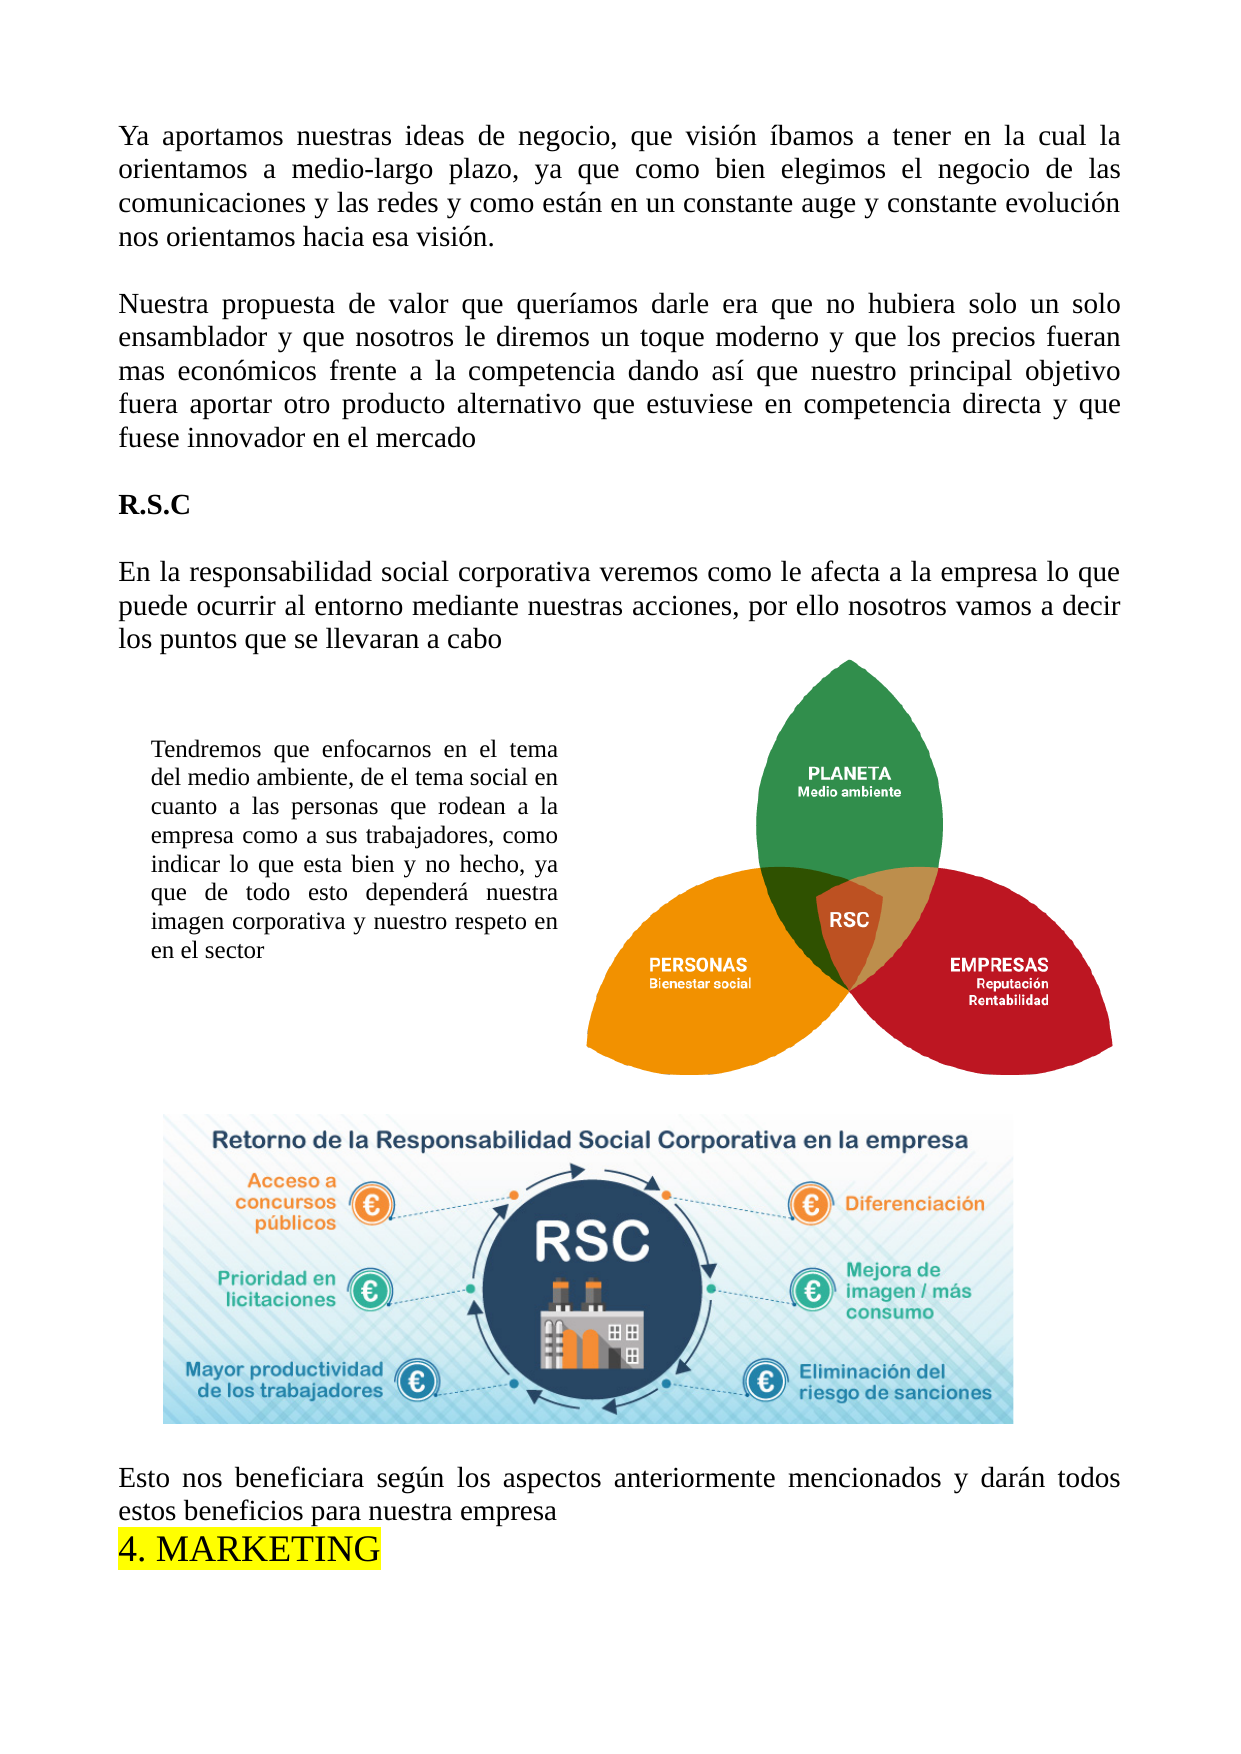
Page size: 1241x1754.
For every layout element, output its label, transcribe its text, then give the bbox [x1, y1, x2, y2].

text Ya aportamos nuestras ideas de negocio, que visión íbamos a tener en la cual la orientamos a medio-largo plazo, ya que como bien elegimos el negocio de las comunicaciones y las redes y como están en un constante auge y constante evolución nos orientamos hacia esa visión. [118, 118, 1122, 252]
text En la responsabilidad social corporativa veremos como le afecta a la empresa lo que puede ocurrir al entorno mediante nuestras acciones, por ello nosotros vamos a decir los puntos que se llevaran a cabo [118, 554, 1122, 655]
text 4. MARKETING [118, 1527, 1122, 1570]
picture [163, 1114, 1014, 1424]
picture [579, 651, 1119, 1084]
text Esto nos beneficiara según los aspectos anteriormente mencionados y darán todos estos beneficios para nuestra empresa [118, 1460, 1122, 1527]
text Nuestra propuesta de valor que queríamos darle era que no hubiera solo un solo ensamblador y que nosotros le diremos un toque moderno y que los precios fueran mas económicos frente a la competencia dando así que nuestro principal objetivo fuera aportar otro producto alternativo que estuviese en competencia directa y que fuese innovador en el mercado [118, 286, 1122, 453]
text R.S.C [118, 487, 1122, 521]
